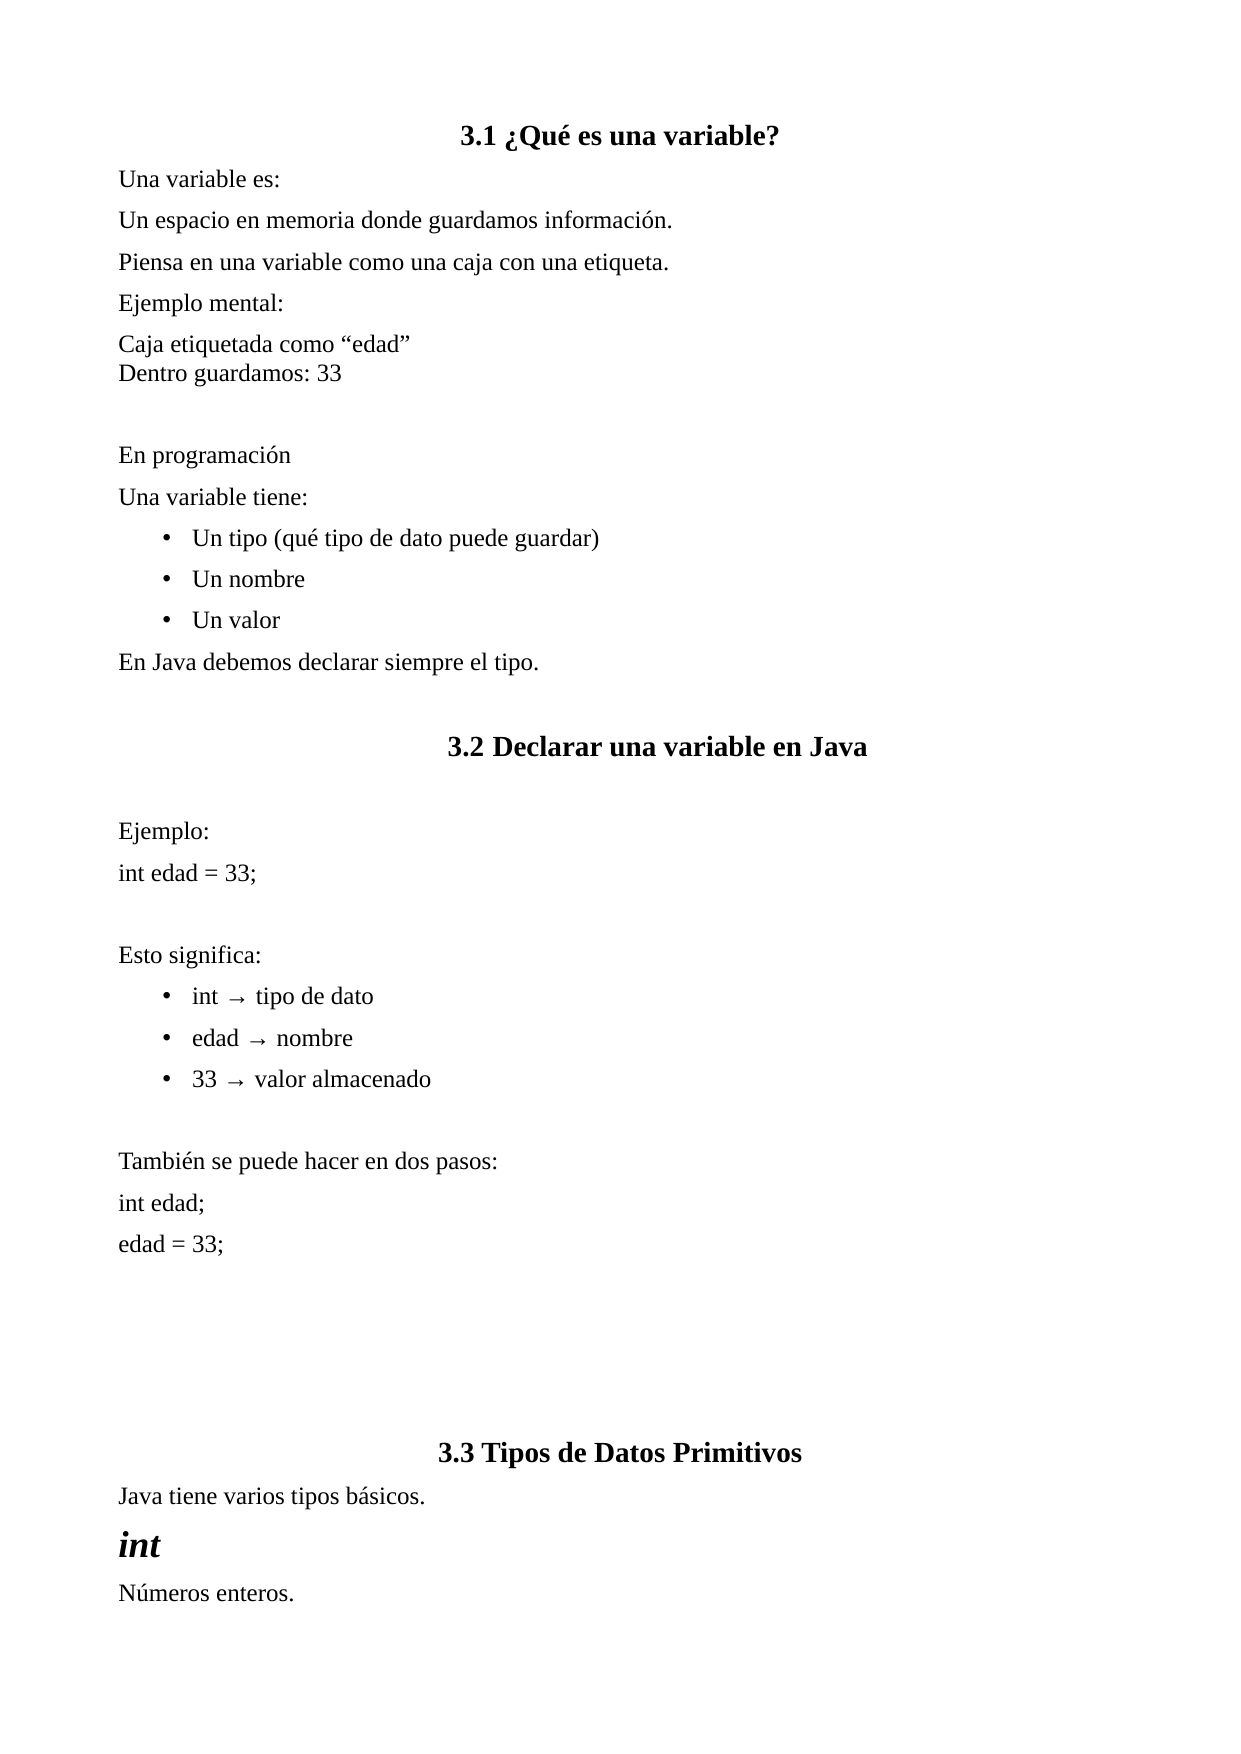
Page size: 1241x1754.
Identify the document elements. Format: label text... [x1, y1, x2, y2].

text 3.3 Tipos de Datos Primitivos [118, 1435, 1122, 1469]
list Un tipo (qué tipo de dato puede guardar) [162, 523, 1122, 552]
text Ejemplo mental: [118, 288, 1122, 317]
text Un espacio en memoria donde guardamos información. [118, 205, 1122, 234]
text Ejemplo: [118, 816, 1122, 845]
text También se puede hacer en dos pasos: [118, 1146, 1122, 1175]
text Una variable tiene: [118, 482, 1122, 510]
text int edad; [118, 1188, 1122, 1216]
text int edad = 33; [118, 858, 1122, 886]
list 33 → valor almacenado [162, 1064, 1122, 1093]
text Java tiene varios tipos básicos. [118, 1481, 1122, 1510]
list edad → nombre [162, 1023, 1122, 1051]
text edad = 33; [118, 1229, 1122, 1258]
text Esto significa: [118, 940, 1122, 969]
list Declarar una variable en Java [193, 729, 1122, 763]
text Una variable es: [118, 164, 1122, 193]
list Un nombre [162, 564, 1122, 593]
text En Java debemos declarar siempre el tipo. [118, 647, 1122, 675]
text int [118, 1522, 1122, 1566]
list int → tipo de dato [162, 981, 1122, 1010]
text Piensa en una variable como una caja con una etiqueta. [118, 247, 1122, 275]
list Un valor [162, 605, 1122, 634]
text Caja etiquetada como “edad” Dentro guardamos: 33 [118, 329, 1122, 387]
text En programación [118, 440, 1122, 469]
text Números enteros. [118, 1578, 1122, 1607]
text 3.1 ¿Qué es una variable? [118, 118, 1122, 152]
